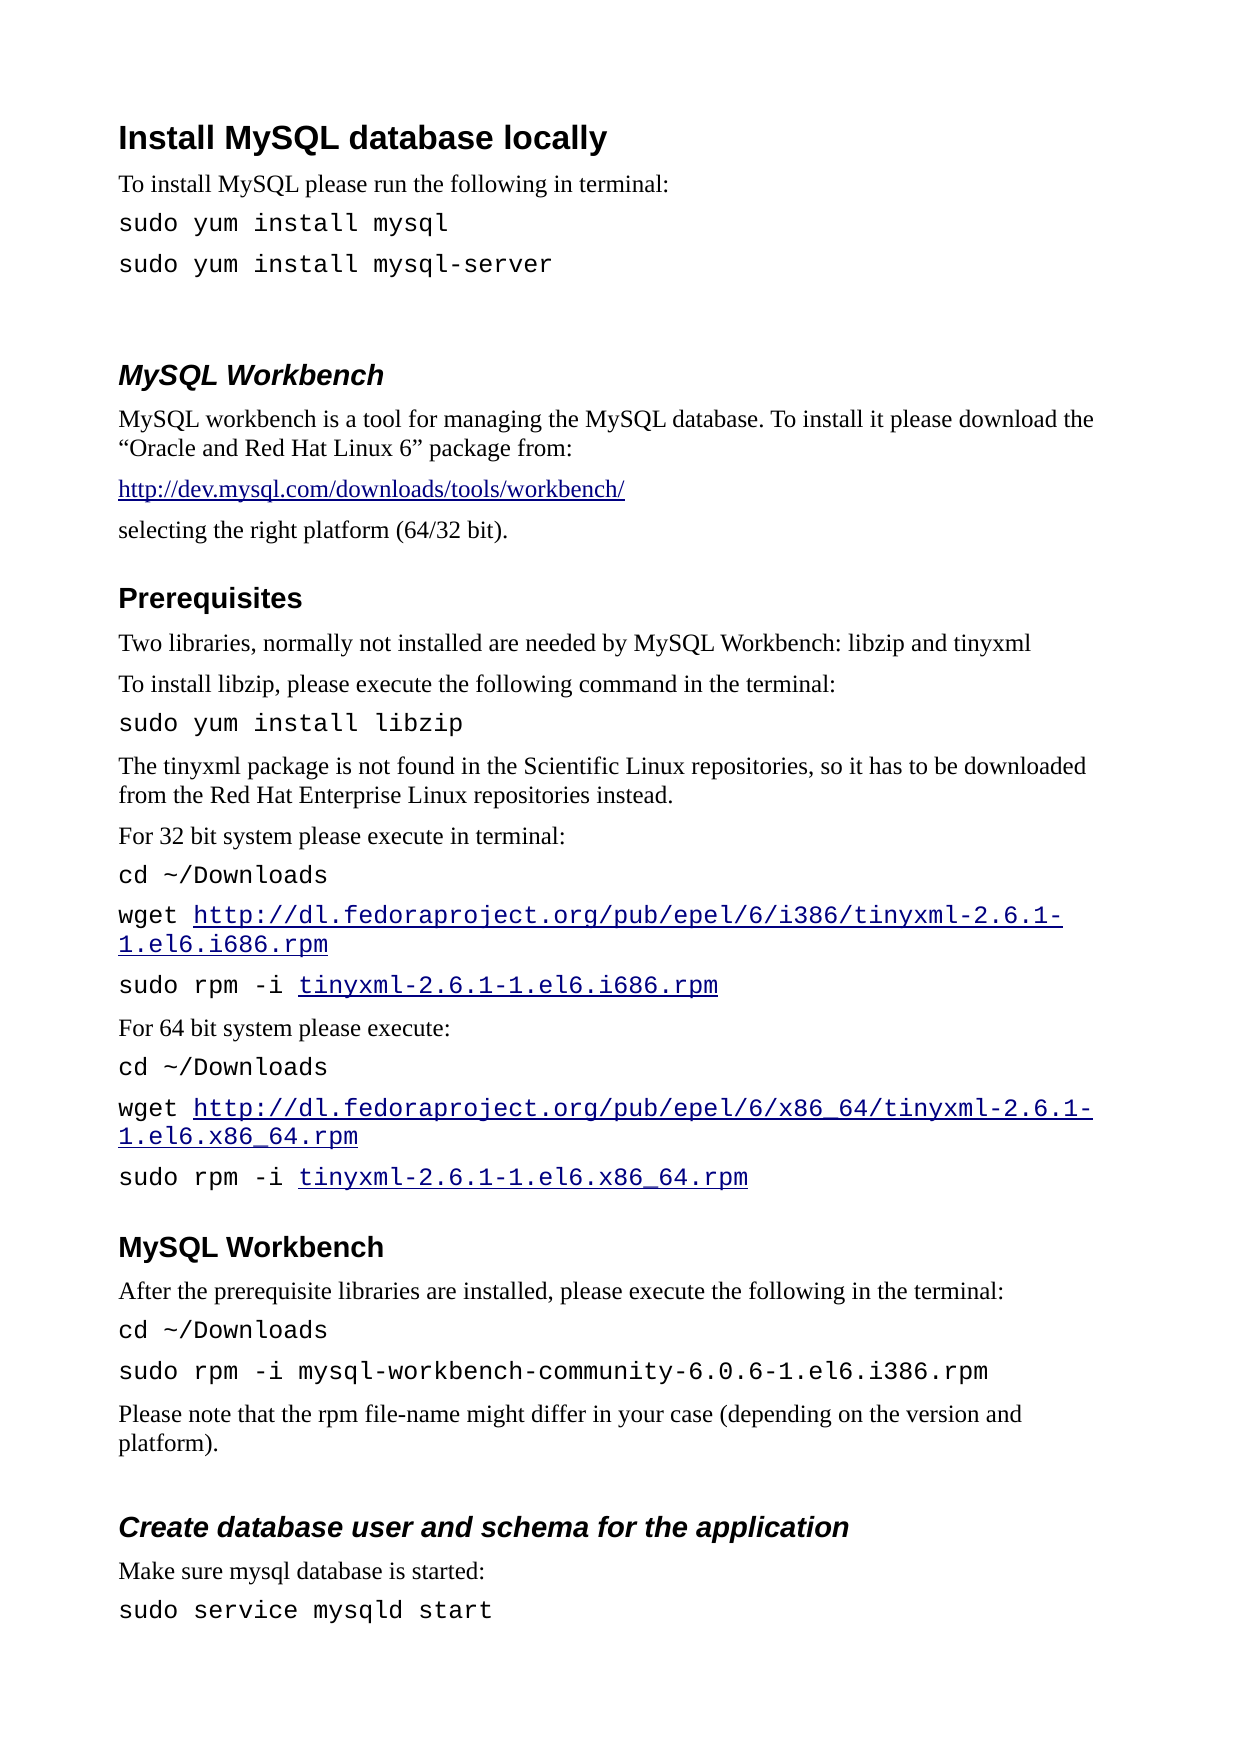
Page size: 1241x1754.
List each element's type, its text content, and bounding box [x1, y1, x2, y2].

text After the prerequisite libraries are installed, please execute the following in the terminal: [118, 1276, 1122, 1305]
text For 32 bit system please execute in terminal: [118, 821, 1122, 850]
text Please note that the rpm file-name might differ in your case (depending on the version and platform). [118, 1399, 1122, 1457]
text For 64 bit system please execute: [118, 1013, 1122, 1042]
subtitle MySQL Workbench [118, 358, 1122, 392]
text The tinyxml package is not found in the Scientific Linux repositories, so it has to be downloaded from the Red Hat Enterprise Linux repositories instead. [118, 751, 1122, 808]
text sudo rpm -i mysql-workbench-community-6.0.6-1.el6.i386.rpm [118, 1358, 1122, 1387]
subtitle MySQL Workbench [118, 1230, 1122, 1264]
text cd ~/Downloads [118, 1054, 1122, 1083]
text wget http://dl.fedoraproject.org/pub/epel/6/i386/tinyxml-2.6.1-1.el6.i686.rpm [118, 903, 1122, 960]
subtitle Prerequisites [118, 582, 1122, 615]
subtitle Create database user and schema for the application [118, 1510, 1122, 1544]
text selecting the right platform (64/32 bit). [118, 515, 1122, 544]
text sudo yum install libzip [118, 710, 1122, 738]
text cd ~/Downloads [118, 1317, 1122, 1346]
text http://dev.mysql.com/downloads/tools/workbench/ [118, 474, 1122, 503]
text sudo yum install mysql-server [118, 251, 1122, 280]
text sudo rpm -i tinyxml-2.6.1-1.el6.i686.rpm [118, 972, 1122, 1001]
text To install libzip, please execute the following command in the terminal: [118, 669, 1122, 698]
subtitle Install MySQL database locally [118, 118, 1122, 157]
text Two libraries, normally not installed are needed by MySQL Workbench: libzip and tinyxml [118, 628, 1122, 656]
text sudo rpm -i tinyxml-2.6.1-1.el6.x86_64.rpm [118, 1164, 1122, 1193]
text wget http://dl.fedoraproject.org/pub/epel/6/x86_64/tinyxml-2.6.1-1.el6.x86_64.rpm [118, 1095, 1122, 1152]
text cd ~/Downloads [118, 862, 1122, 891]
text sudo service mysqld start [118, 1598, 1122, 1626]
text Make sure mysql database is started: [118, 1556, 1122, 1585]
text To install MySQL please run the following in terminal: [118, 169, 1122, 198]
text MySQL workbench is a tool for managing the MySQL database. To install it please download the “Oracle and Red Hat Linux 6” package from: [118, 404, 1122, 462]
text sudo yum install mysql [118, 211, 1122, 239]
